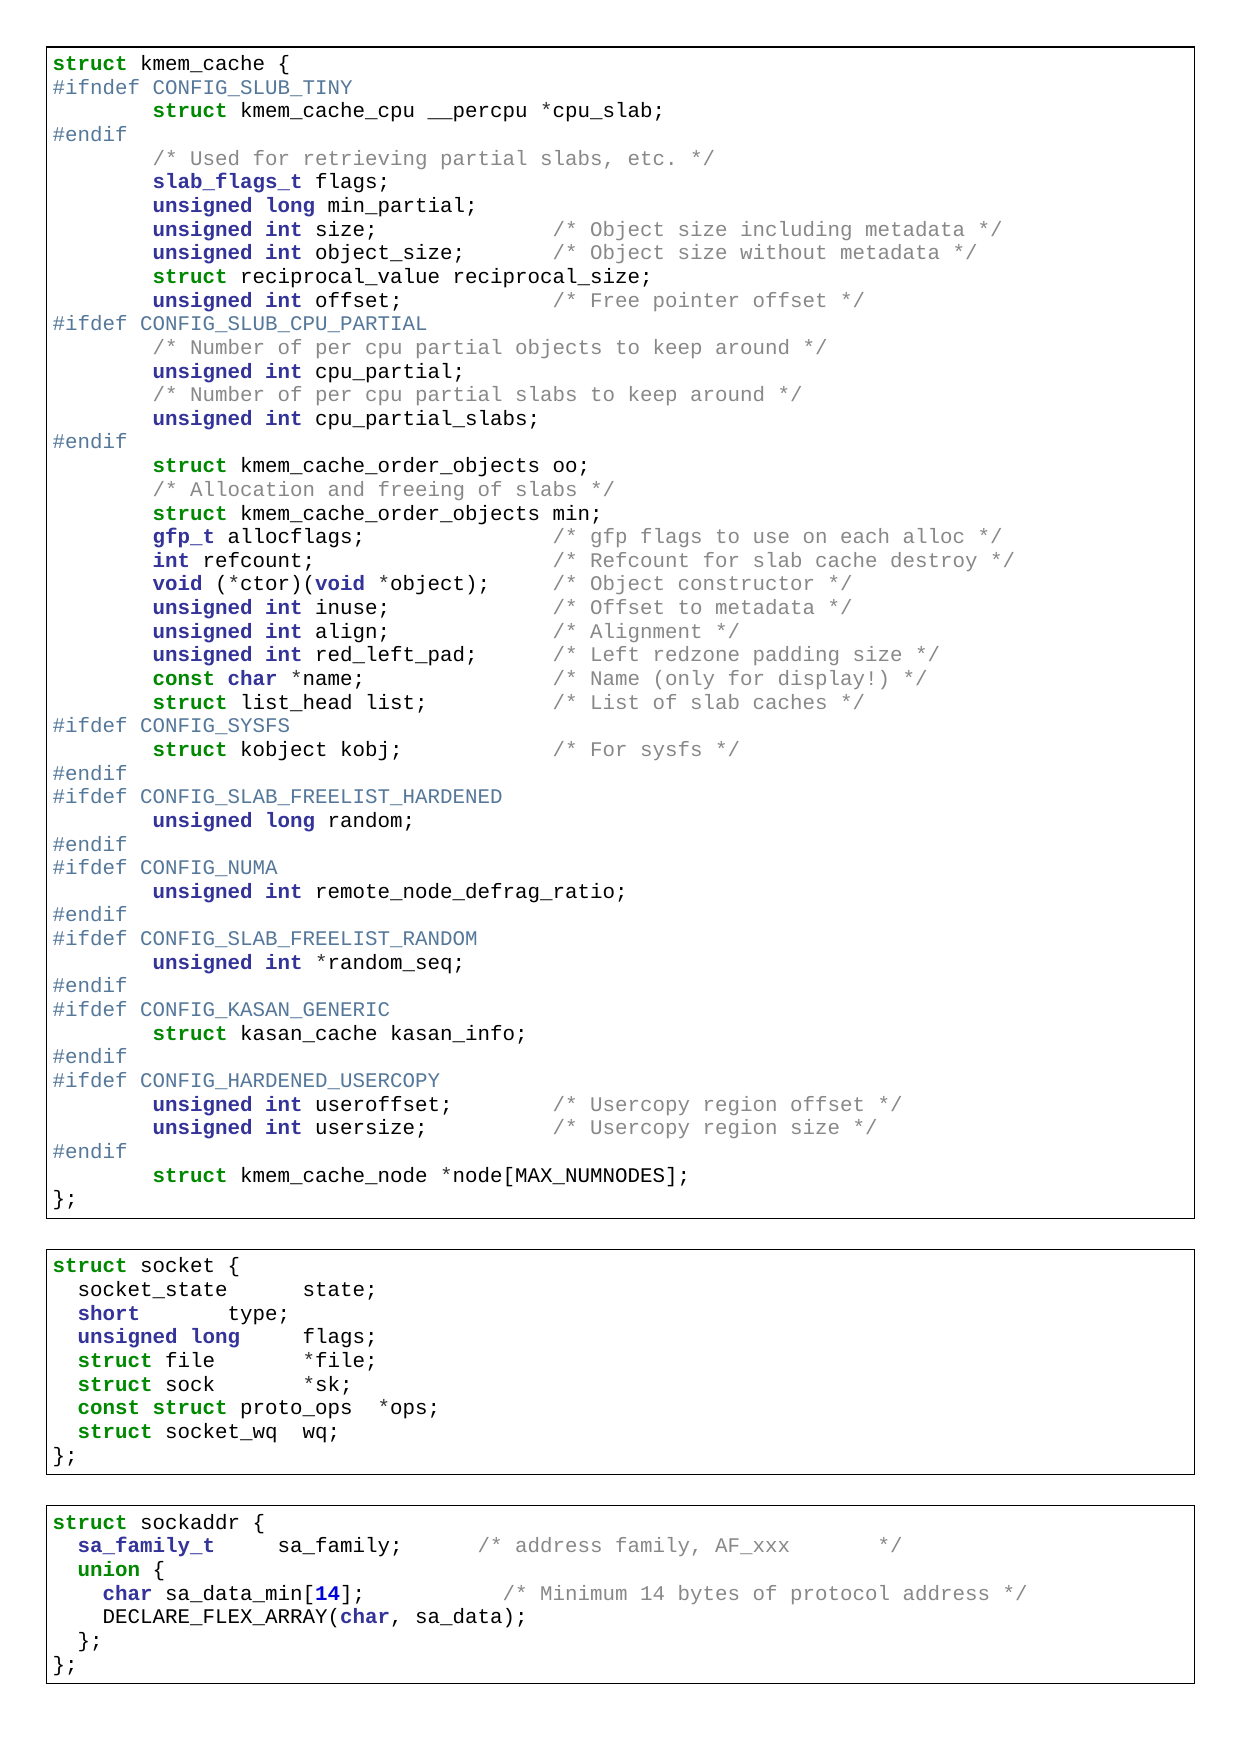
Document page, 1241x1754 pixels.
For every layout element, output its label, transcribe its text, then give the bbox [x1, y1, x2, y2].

table_header struct socket { socket_state state; short type; unsigned long flags; struct file *file; struct sock *sk; const struct proto_ops *ops; struct socket_wq wq; }; [47, 1250, 1194, 1474]
table_header struct kmem_cache { #ifndef CONFIG_SLUB_TINY struct kmem_cache_cpu __percpu *cpu_slab; #endif /* Used for retrieving partial slabs, etc. */ slab_flags_t flags; unsigned long min_partial; unsigned int size; /* Object size including metadata */ unsigned int object_size; /* Object size without metadata */ struct reciprocal_value reciprocal_size; unsigned int offset; /* Free pointer offset */ #ifdef CONFIG_SLUB_CPU_PARTIAL /* Number of per cpu partial objects to keep around */ unsigned int cpu_partial; /* Number of per cpu partial slabs to keep around */ unsigned int cpu_partial_slabs; #endif struct kmem_cache_order_objects oo; /* Allocation and freeing of slabs */ struct kmem_cache_order_objects min; gfp_t allocflags; /* gfp flags to use on each alloc */ int refcount; /* Refcount for slab cache destroy */ void (*ctor)(void *object); /* Object constructor */ unsigned int inuse; /* Offset to metadata */ unsigned int align; /* Alignment */ unsigned int red_left_pad; /* Left redzone padding size */ const char *name; /* Name (only for display!) */ struct list_head list; /* List of slab caches */ #ifdef CONFIG_SYSFS struct kobject kobj; /* For sysfs */ #endif #ifdef CONFIG_SLAB_FREELIST_HARDENED unsigned long random; #endif #ifdef CONFIG_NUMA unsigned int remote_node_defrag_ratio; #endif #ifdef CONFIG_SLAB_FREELIST_RANDOM unsigned int *random_seq; #endif #ifdef CONFIG_KASAN_GENERIC struct kasan_cache kasan_info; #endif #ifdef CONFIG_HARDENED_USERCOPY unsigned int useroffset; /* Usercopy region offset */ unsigned int usersize; /* Usercopy region size */ #endif struct kmem_cache_node *node[MAX_NUMNODES]; }; [47, 48, 1194, 1218]
table_header struct sockaddr { sa_family_t sa_family; /* address family, AF_xxx */ union { char sa_data_min[14]; /* Minimum 14 bytes of protocol address */ DECLARE_FLEX_ARRAY(char, sa_data); }; }; [47, 1506, 1194, 1683]
